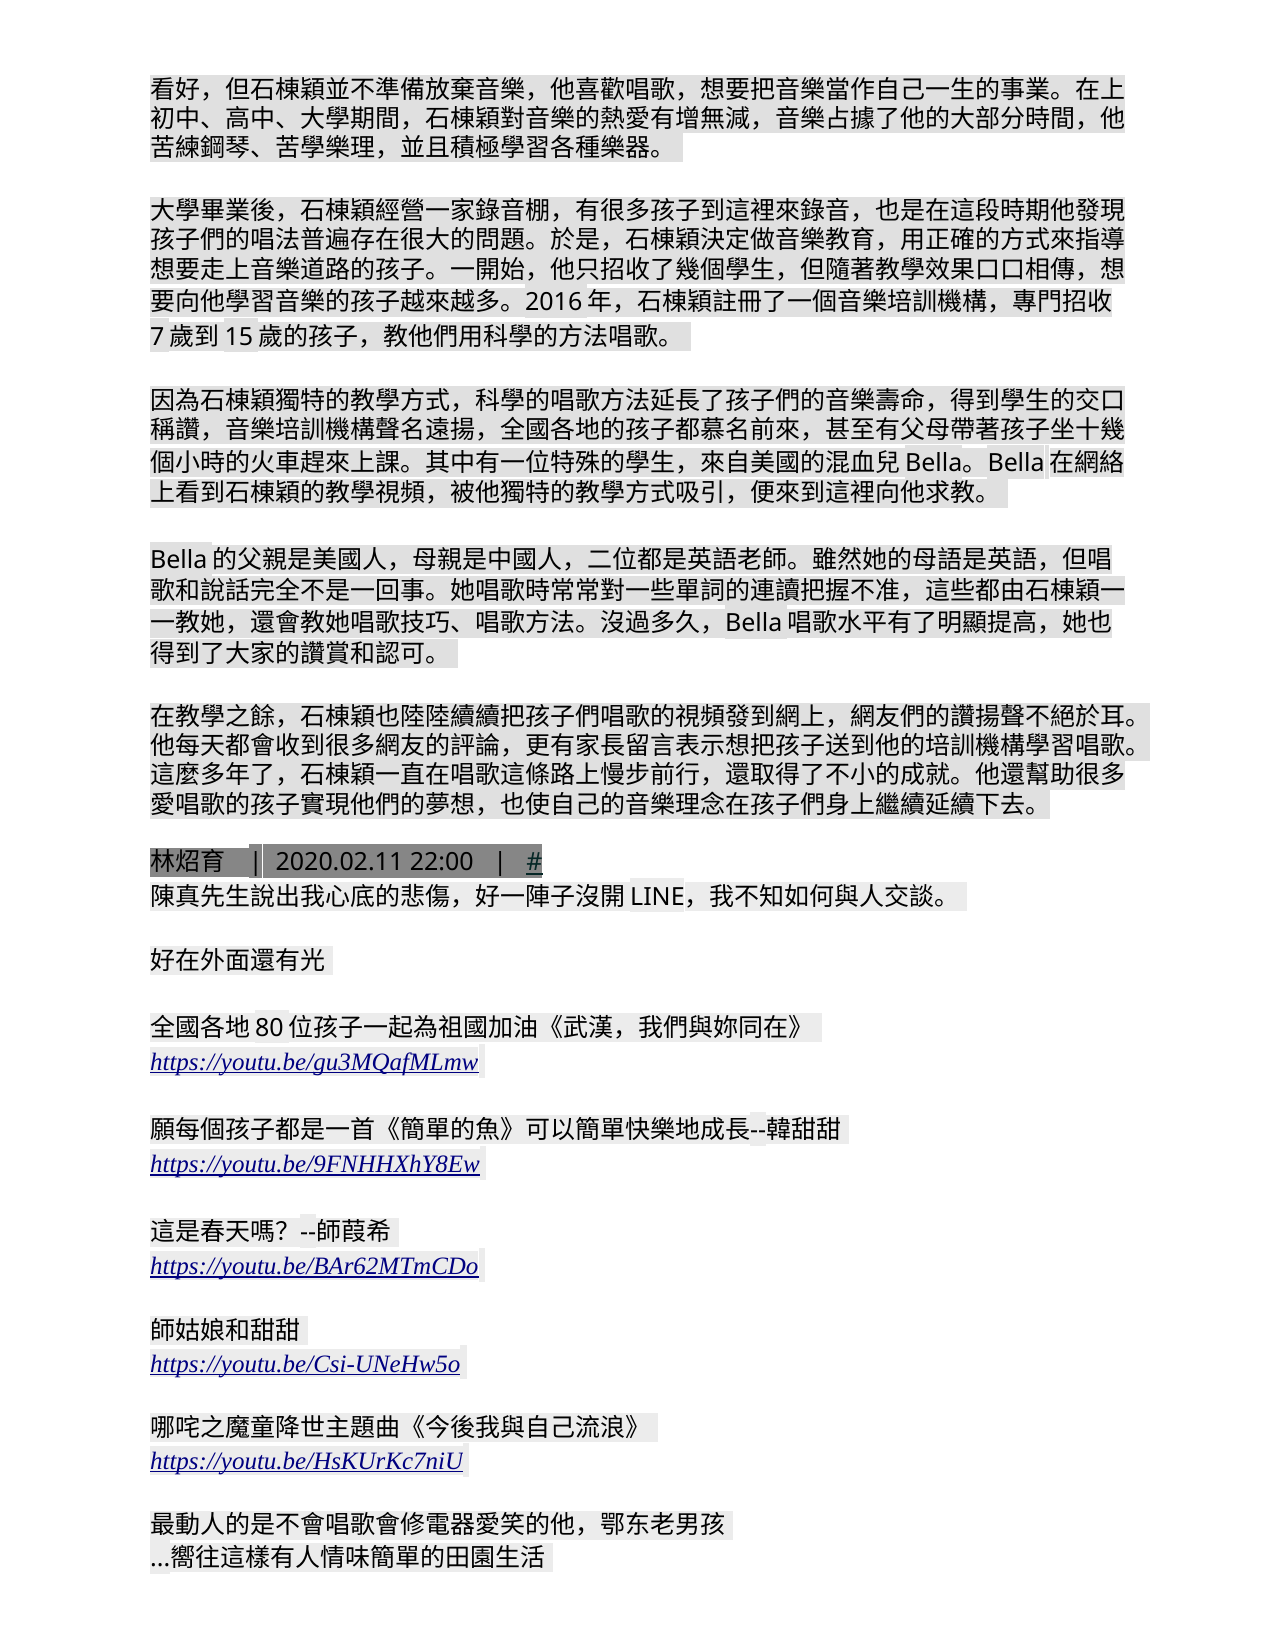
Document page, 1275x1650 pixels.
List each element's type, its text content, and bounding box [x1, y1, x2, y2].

text 林炤育 | 2020.02.11 22:00 | # [150, 844, 1125, 878]
text 陳真先生說出我心底的悲傷，好一陣子沒開LINE，我不知如何與人交談。 好在外面還有光 全國各地80位孩子一起為祖國加油《武漢，我們與妳同在》 https://youtu.be/gu3MQafMLmw 願每個孩子都是一首《簡單的魚》可以簡單快樂地成長--韓甜甜 https://youtu.be/9FNHHXhY8Ew 這是春天嗎？--師葭希 https://youtu.be/BAr62MTmCDo 師姑娘和甜甜 https://youtu.be/Csi-UNeHw5o 哪咤之魔童降世主題曲《今後我與自己流浪》 https://youtu.be/HsKUrKc7niU 最動人的是不會唱歌會修電器愛笑的他，鄂东老男孩 ...嚮往這樣有人情味簡單的田園生活 [150, 878, 1125, 1574]
text 《你在終點等我》韓甜甜 https://youtu.be/3PWMgQFVVO8 《天下無雙》韓甜甜 https://youtu.be/HmcfU0jz8zA 海子的詩歌《九月》 師葭希 https://youtu.be/Pt2YvwSWIfQ 《知否知否》師葭希+韓甜甜 https://youtu.be/wXWW45XACqA 《只要平凡》 https://youtu.be/o3XplpaYrqQ 5月12日，山東日照，石棟穎正在教學生唱歌。 現年37歲的石棟穎家住山東臨沂，父母在工廠里做工。上小學一年級時，石棟穎在課堂上開始學音樂。由於他唱起歌來聲音尖細，老師不認為他能在音樂上有所作為。雖然不被看好，但石棟穎並不準備放棄音樂，他喜歡唱歌，想要把音樂當作自己一生的事業。在上初中、高中、大學期間，石棟穎對音樂的熱愛有增無減，音樂占據了他的大部分時間，他苦練鋼琴、苦學樂理，並且積極學習各種樂器。 大學畢業後，石棟穎經營一家錄音棚，有很多孩子到這裡來錄音，也是在這段時期他發現孩子們的唱法普遍存在很大的問題。於是，石棟穎決定做音樂教育，用正確的方式來指導想要走上音樂道路的孩子。一開始，他只招收了幾個學生，但隨著教學效果口口相傳，想要向他學習音樂的孩子越來越多。2016年，石棟穎註冊了一個音樂培訓機構，專門招收7歲到15歲的孩子，教他們用科學的方法唱歌。 因為石棟穎獨特的教學方式，科學的唱歌方法延長了孩子們的音樂壽命，得到學生的交口稱讚，音樂培訓機構聲名遠揚，全國各地的孩子都慕名前來，甚至有父母帶著孩子坐十幾個小時的火車趕來上課。其中有一位特殊的學生，來自美國的混血兒Bella。Bella在網絡上看到石棟穎的教學視頻，被他獨特的教學方式吸引，便來到這裡向他求教。 Bella的父親是美國人，母親是中國人，二位都是英語老師。雖然她的母語是英語，但唱歌和說話完全不是一回事。她唱歌時常常對一些單詞的連讀把握不准，這些都由石棟穎一一教她，還會教她唱歌技巧、唱歌方法。沒過多久，Bella唱歌水平有了明顯提高，她也得到了大家的讚賞和認可。 在教學之餘，石棟穎也陸陸續續把孩子們唱歌的視頻發到網上，網友們的讚揚聲不絕於耳。他每天都會收到很多網友的評論，更有家長留言表示想把孩子送到他的培訓機構學習唱歌。這麼多年了，石棟穎一直在唱歌這條路上慢步前行，還取得了不小的成就。他還幫助很多愛唱歌的孩子實現他們的夢想，也使自己的音樂理念在孩子們身上繼續延續下去。 [150, 75, 1125, 819]
